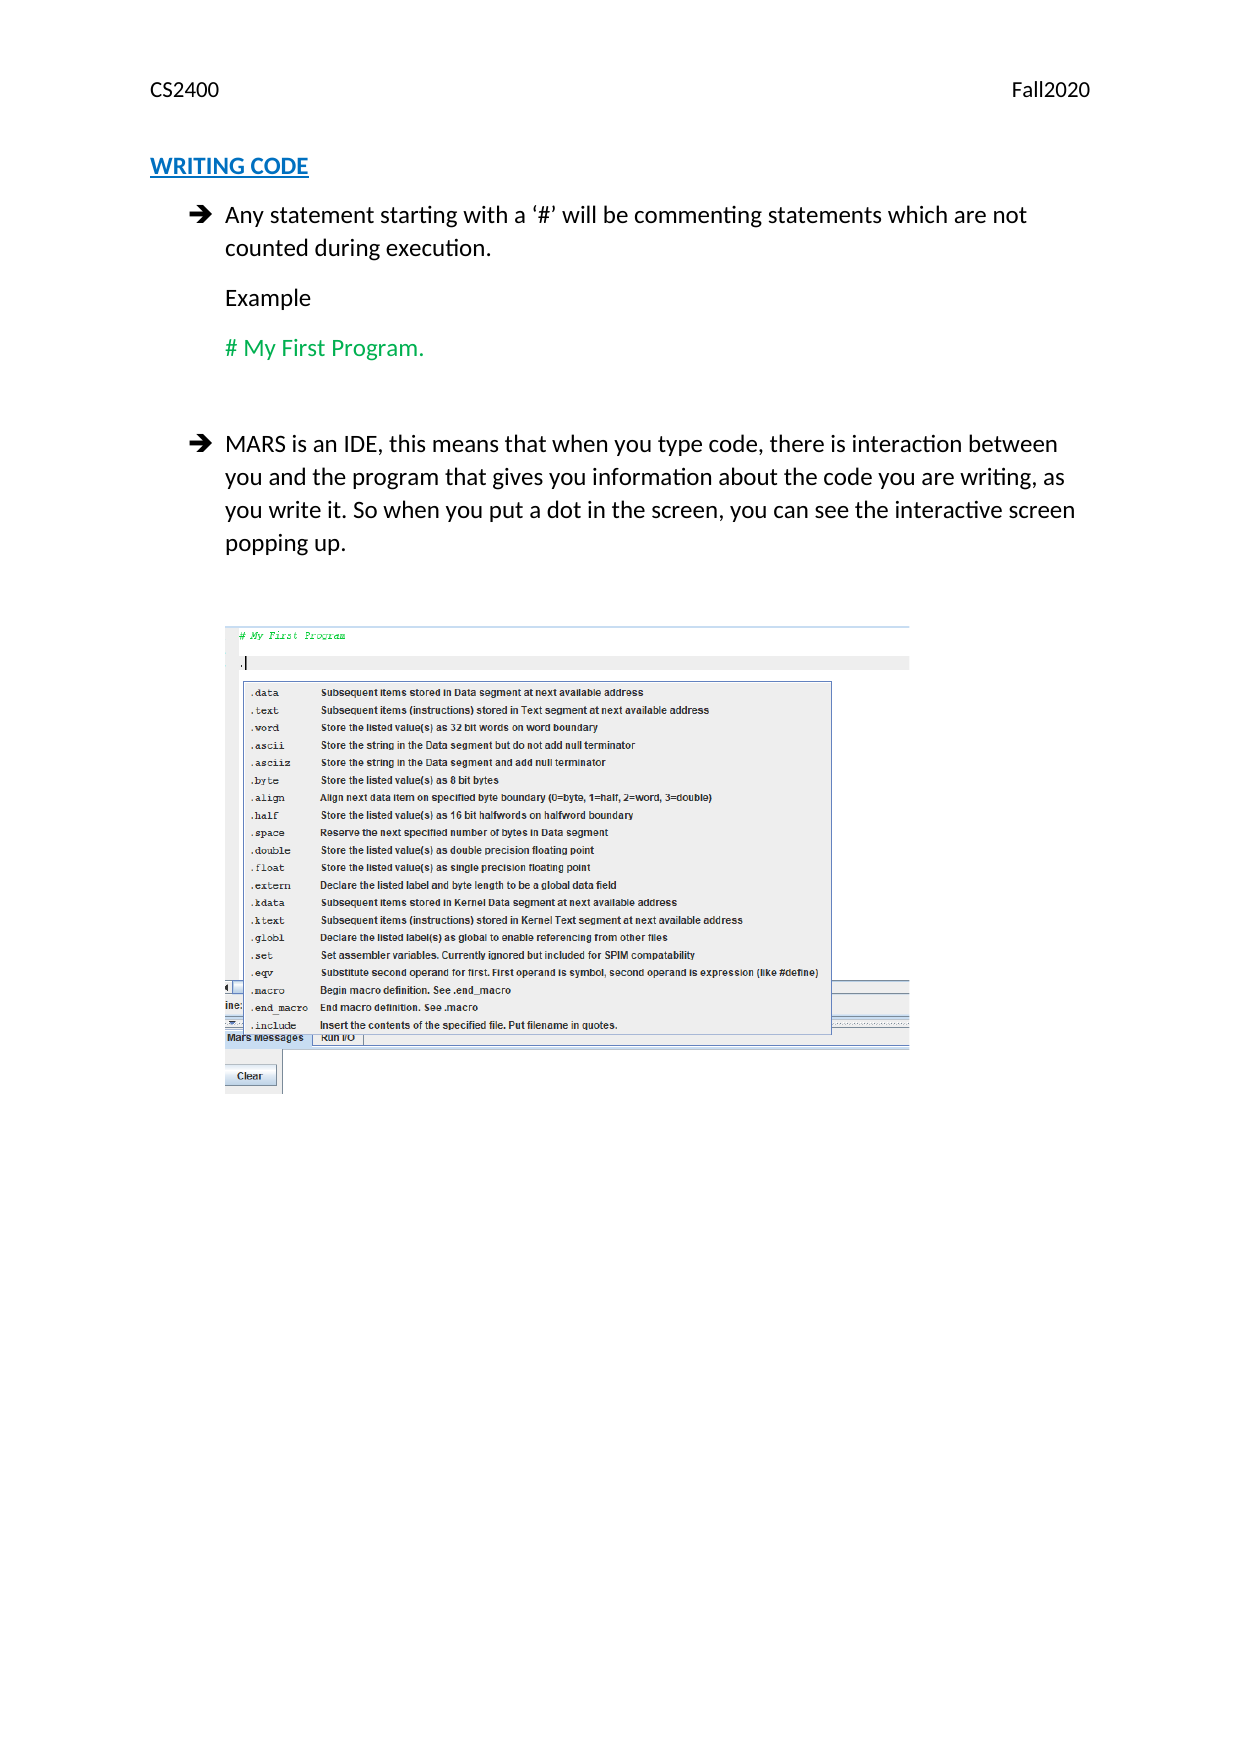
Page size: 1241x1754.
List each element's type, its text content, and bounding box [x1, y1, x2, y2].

text Example [150, 282, 1090, 313]
text WRITING CODE [150, 150, 1090, 181]
list MARS is an IDE, this means that when you type code, there is interaction between you and the program that gives you information about the code you are writing, as you write it. So when you put a dot in the screen, you can see the interactive screen popping up. [187, 428, 1090, 557]
text # My First Program. [150, 332, 1090, 362]
picture [225, 626, 910, 1094]
list Any statement starting with a ‘#’ will be commenting statements which are not counted during execution. [187, 199, 1090, 263]
